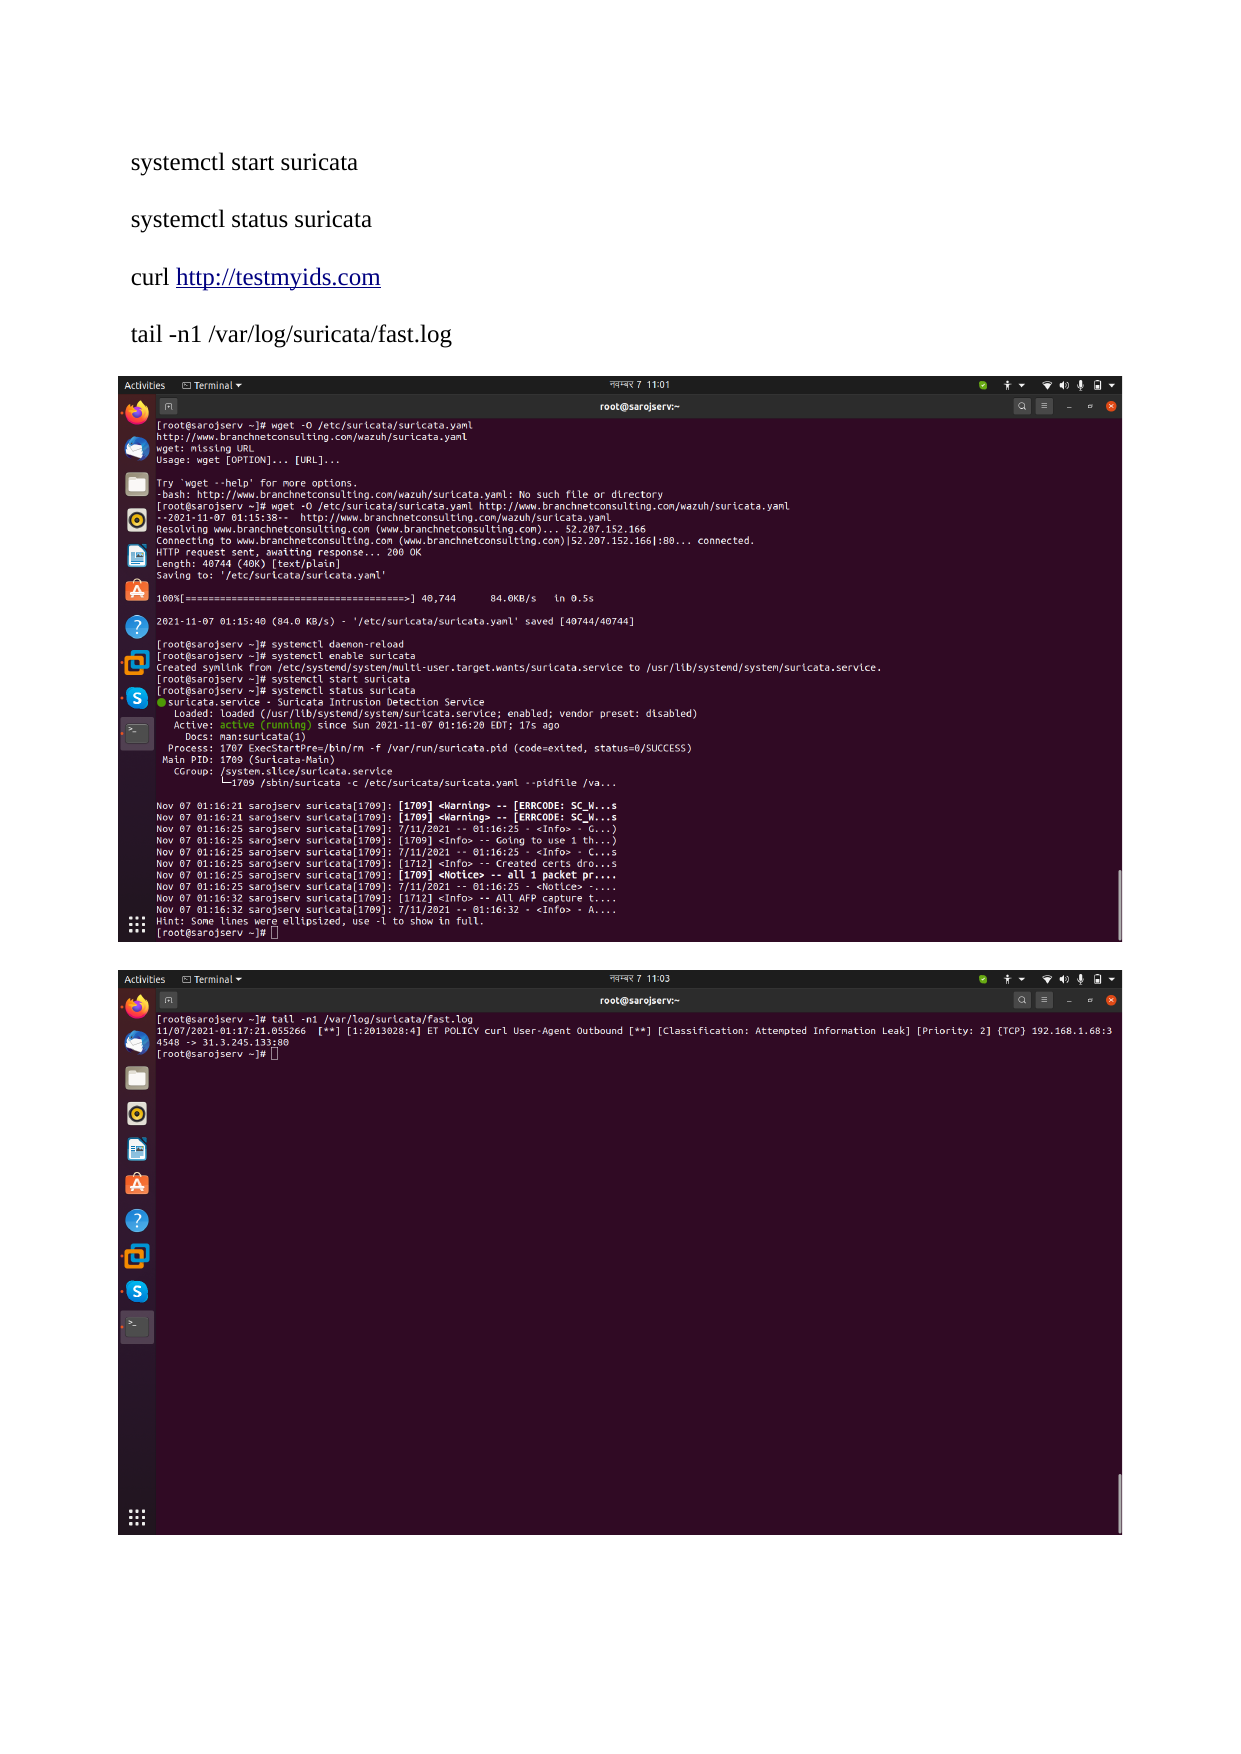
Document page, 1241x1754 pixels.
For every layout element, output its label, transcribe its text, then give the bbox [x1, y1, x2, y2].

text systemctl status suricata [118, 204, 1122, 233]
text curl http://testmyids.com [118, 262, 1122, 291]
picture [118, 376, 1123, 942]
picture [118, 970, 1123, 1535]
text systemctl start suricata [118, 147, 1122, 176]
text tail -n1 /var/log/suricata/fast.log [118, 319, 1122, 348]
